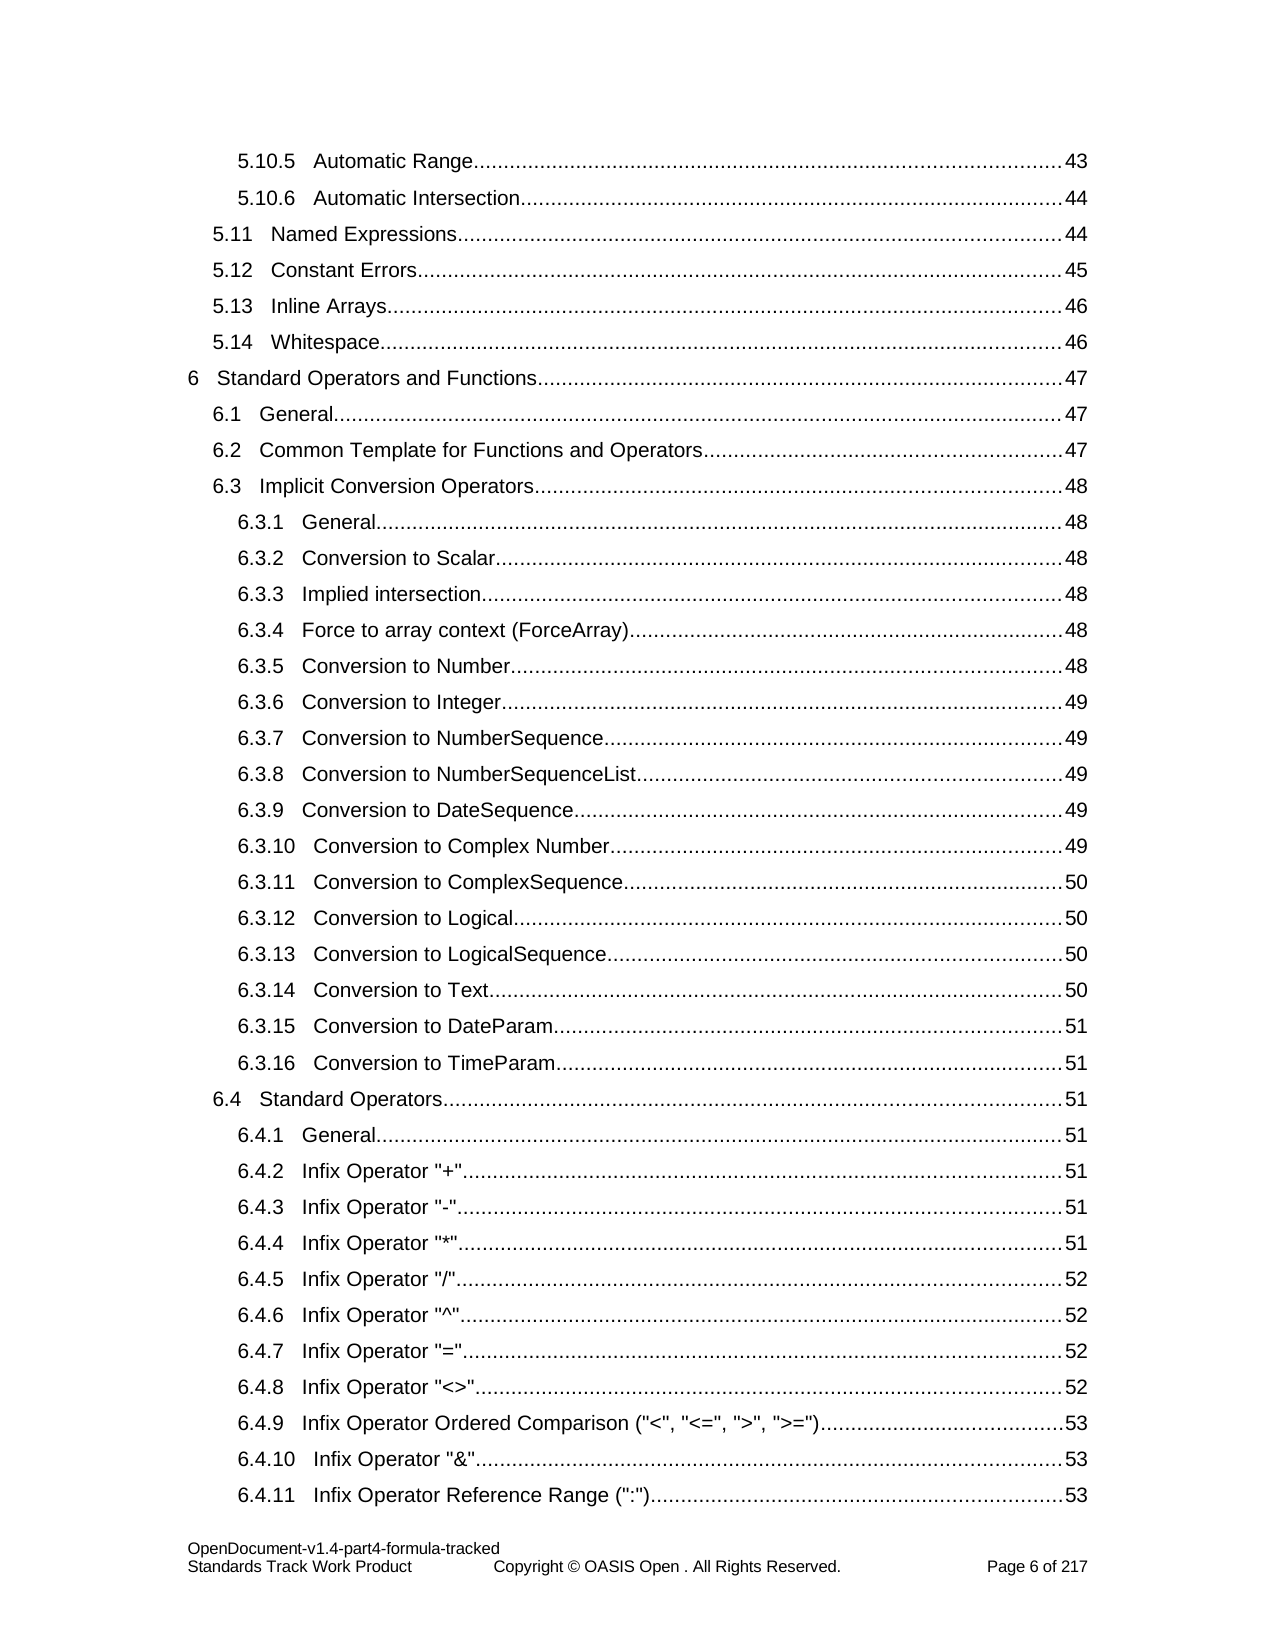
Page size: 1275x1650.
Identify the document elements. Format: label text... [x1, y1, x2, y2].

text 6.3.13 Conversion to LogicalSequence 50 [237, 943, 1088, 966]
text 6.3.8 Conversion to NumberSequenceList 49 [237, 763, 1088, 786]
text 6.3.6 Conversion to Integer 49 [237, 691, 1088, 714]
text 6.3.7 Conversion to NumberSequence 49 [237, 727, 1088, 750]
text 6.4.9 Infix Operator Ordered Comparison ("<", "<=", ">", ">=") 53 [237, 1411, 1088, 1435]
text 6.4.2 Infix Operator "+" 51 [237, 1159, 1088, 1183]
text 6.3.3 Implied intersection 48 [237, 582, 1088, 606]
text 6.3.2 Conversion to Scalar 48 [237, 546, 1088, 570]
text 6.3 Implicit Conversion Operators 48 [212, 474, 1088, 498]
text 5.14 Whitespace 46 [212, 330, 1088, 354]
text 6.4.5 Infix Operator "/" 52 [237, 1267, 1088, 1291]
text 6.3.16 Conversion to TimeParam 51 [237, 1051, 1088, 1074]
text 6.4.6 Infix Operator "^" 52 [237, 1303, 1088, 1327]
text 6.4 Standard Operators 51 [212, 1087, 1088, 1111]
text 6.1 General 47 [212, 402, 1088, 426]
text 6.4.8 Infix Operator "<>" 52 [237, 1375, 1088, 1399]
text 5.10.5 Automatic Range 43 [237, 150, 1088, 173]
text 6.3.4 Force to array context (ForceArray) 48 [237, 618, 1088, 642]
text 6.3.9 Conversion to DateSequence 49 [237, 799, 1088, 822]
text 6.3.10 Conversion to Complex Number 49 [237, 835, 1088, 858]
text 6.4.10 Infix Operator "&" 53 [237, 1447, 1088, 1471]
text 6.4.3 Infix Operator "-" 51 [237, 1195, 1088, 1219]
text 6.4.4 Infix Operator "*" 51 [237, 1231, 1088, 1255]
text 5.10.6 Automatic Intersection 44 [237, 186, 1088, 209]
text 6.4.1 General 51 [237, 1123, 1088, 1147]
text 6.3.11 Conversion to ComplexSequence 50 [237, 871, 1088, 894]
text 6.3.14 Conversion to Text 50 [237, 979, 1088, 1002]
text 5.11 Named Expressions 44 [212, 222, 1088, 246]
text 6.3.15 Conversion to DateParam 51 [237, 1015, 1088, 1038]
text 5.13 Inline Arrays 46 [212, 294, 1088, 318]
text 5.12 Constant Errors 45 [212, 258, 1088, 282]
text 6.2 Common Template for Functions and Operators 47 [212, 438, 1088, 462]
text 6.4.11 Infix Operator Reference Range (":") 53 [237, 1483, 1088, 1507]
text 6.3.1 General 48 [237, 510, 1088, 534]
text 6.4.7 Infix Operator "=" 52 [237, 1339, 1088, 1363]
text 6.3.5 Conversion to Number 48 [237, 654, 1088, 678]
text 6.3.12 Conversion to Logical 50 [237, 907, 1088, 930]
text 6 Standard Operators and Functions 47 [187, 366, 1088, 390]
